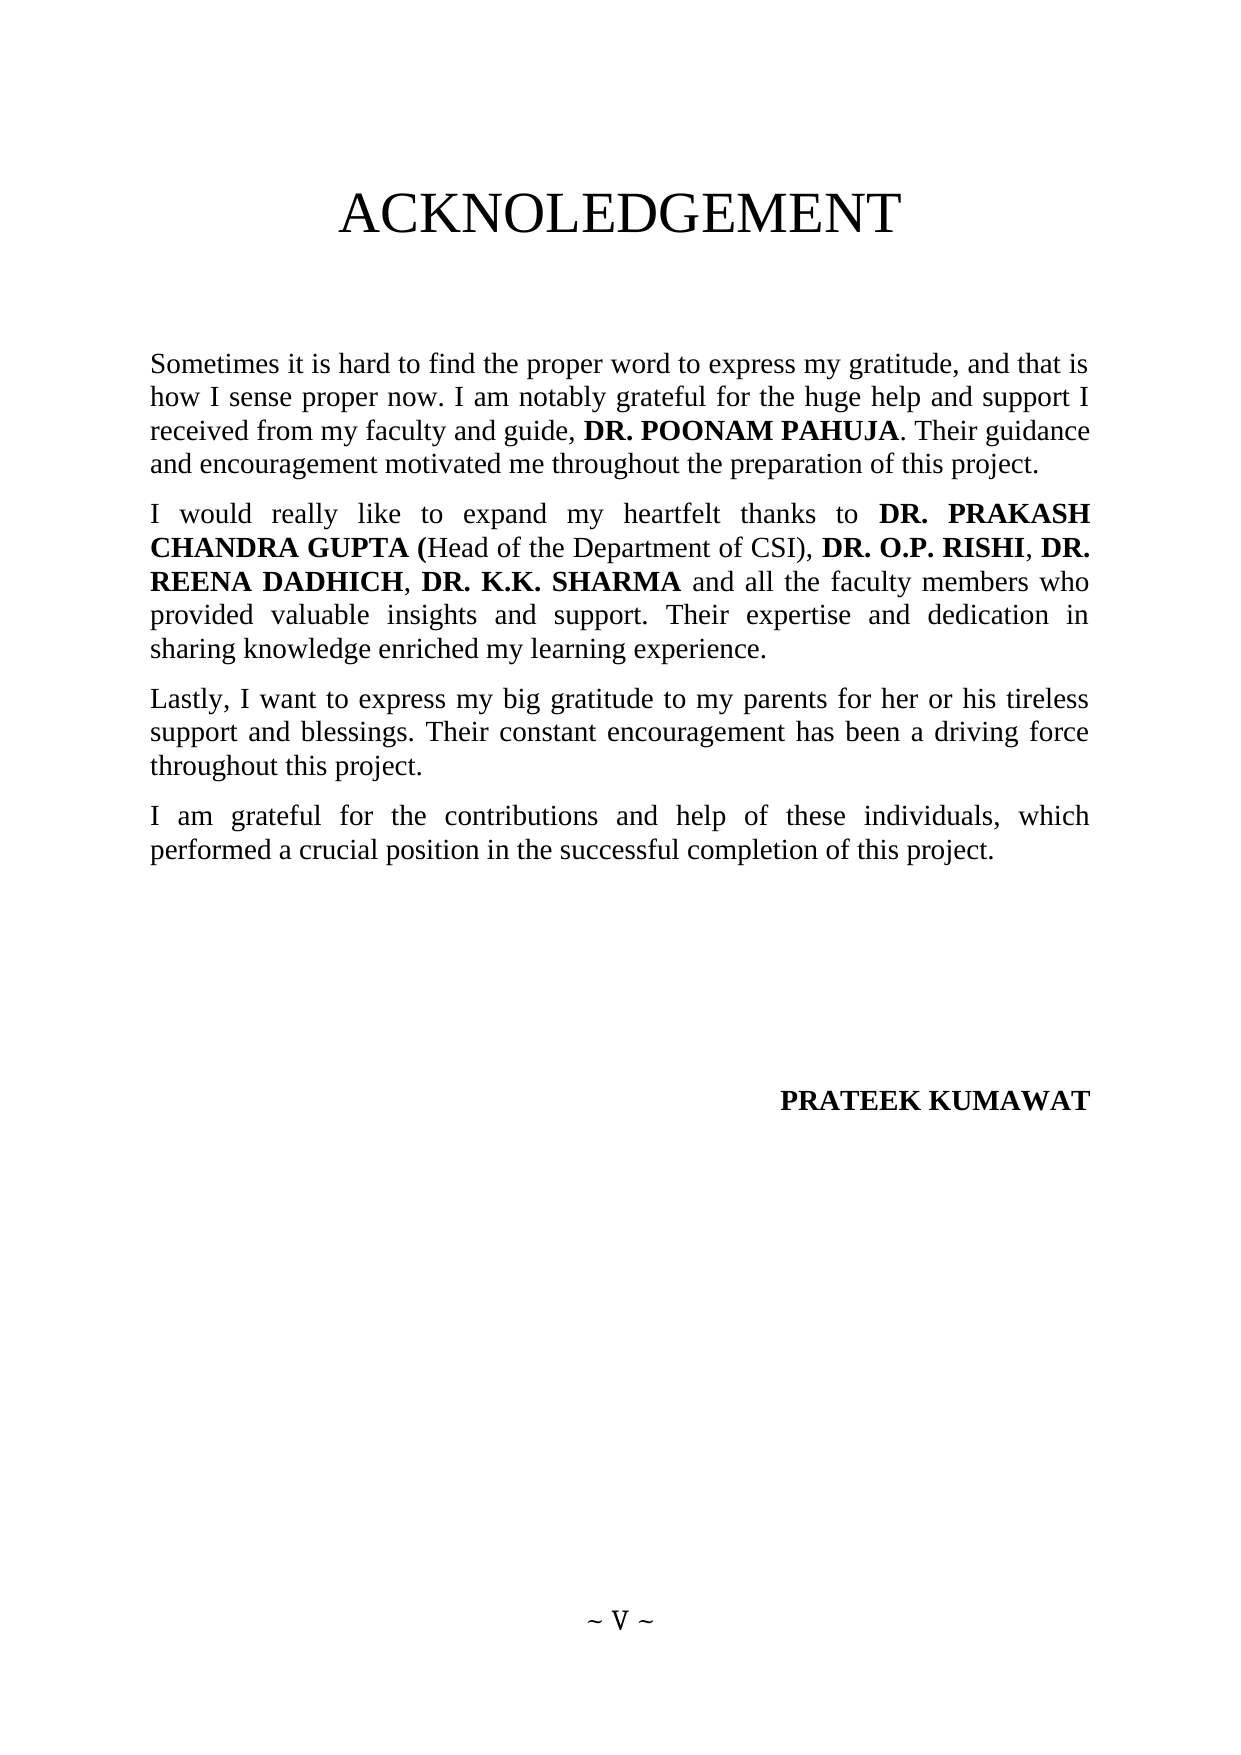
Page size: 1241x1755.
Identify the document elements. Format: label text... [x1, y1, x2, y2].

text ACKNOLEDGEMENT [150, 178, 1090, 245]
text Sometimes it is hard to find the proper word to express my gratitude, and that is how I sense proper now. I am notably grateful for the huge help and support I received from my faculty and guide, DR. POONAM PAHUJA. Their guidance and encouragement motivated me throughout the preparation of this project. [150, 346, 1090, 480]
text I am grateful for the contributions and help of these individuals, which performed a crucial position in the successful completion of this project. [150, 798, 1090, 865]
text I would really like to expand my heartfelt thanks to DR. PRAKASH CHANDRA GUPTA (Head of the Department of CSI), DR. O.P. RISHI, DR. REENA DADHICH, DR. K.K. SHARMA and all the faculty members who provided valuable insights and support. Their expertise and dedication in sharing knowledge enriched my learning experience. [150, 497, 1090, 664]
text PRATEEK KUMAWAT [150, 1083, 1090, 1116]
text Lastly, I want to express my big gratitude to my parents for her or his tireless support and blessings. Their constant encouragement has been a driving force throughout this project. [150, 681, 1090, 782]
